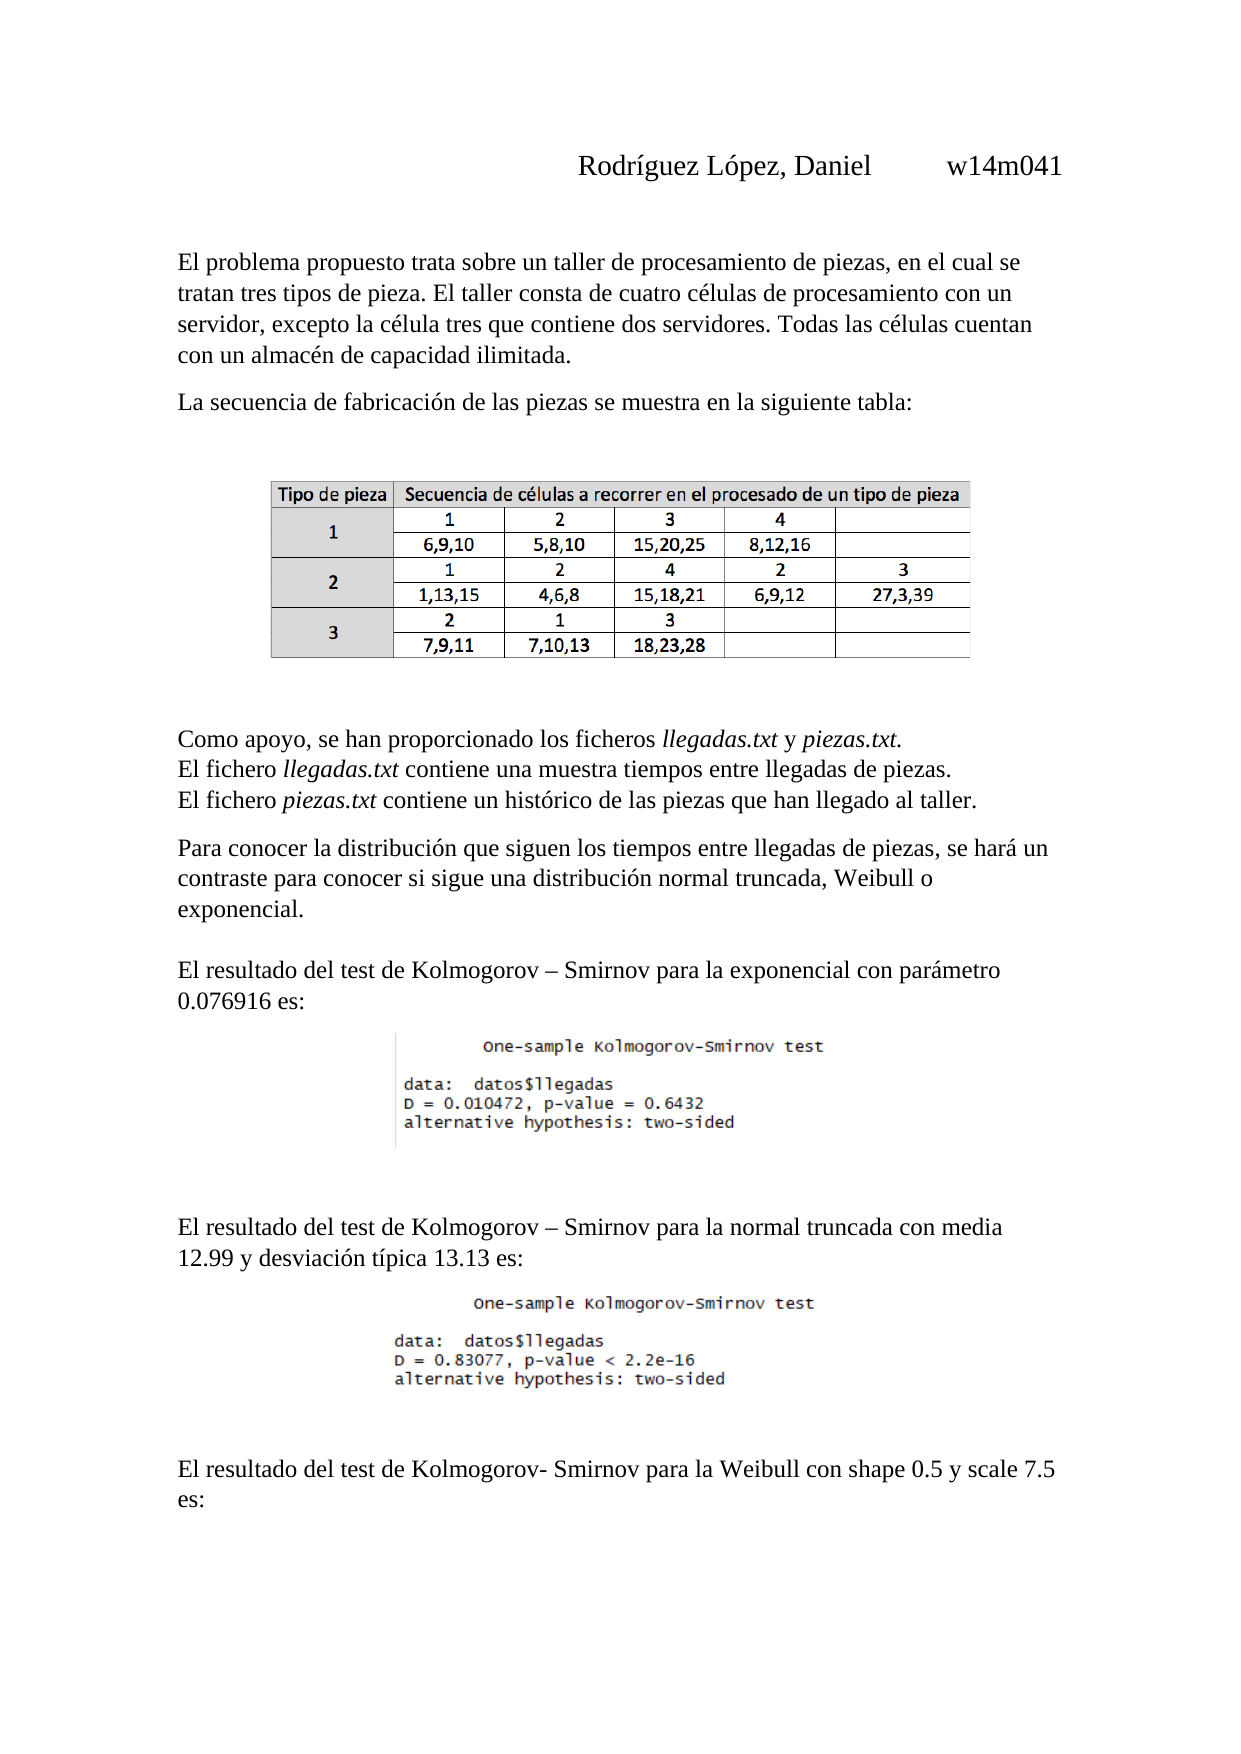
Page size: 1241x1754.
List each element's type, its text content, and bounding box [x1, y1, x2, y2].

text Como apoyo, se han proporcionado los ficheros llegadas.txt y piezas.txt. El fichero llegadas.txt contiene una muestra tiempos entre llegadas de piezas. El fichero piezas.txt contiene un histórico de las piezas que han llegado al taller. [177, 724, 1063, 814]
text El problema propuesto trata sobre un taller de procesamiento de piezas, en el cual se tratan tres tipos de pieza. El taller consta de cuatro células de procesamiento con un servidor, excepto la célula tres que contiene dos servidores. Todas las células cuentan con un almacén de capacidad ilimitada. [177, 247, 1063, 368]
text El resultado del test de Kolmogorov- Smirnov para la Weibull con shape 0.5 y scale 7.5 es: [177, 1454, 1063, 1513]
text Rodríguez López, Daniel w14m041 [177, 148, 1063, 181]
text Para conocer la distribución que siguen los tiempos entre llegadas de piezas, se hará un contraste para conocer si sigue una distribución normal truncada, Weibull o exponencial. El resultado del test de Kolmogorov – Smirnov para la exponencial con parámetro 0.076916 es: [177, 833, 1063, 1015]
text La secuencia de fabricación de las piezas se muestra en la siguiente tabla: [177, 387, 1063, 416]
text El resultado del test de Kolmogorov – Smirnov para la normal truncada con media 12.99 y desviación típica 13.13 es: [177, 1212, 1063, 1272]
